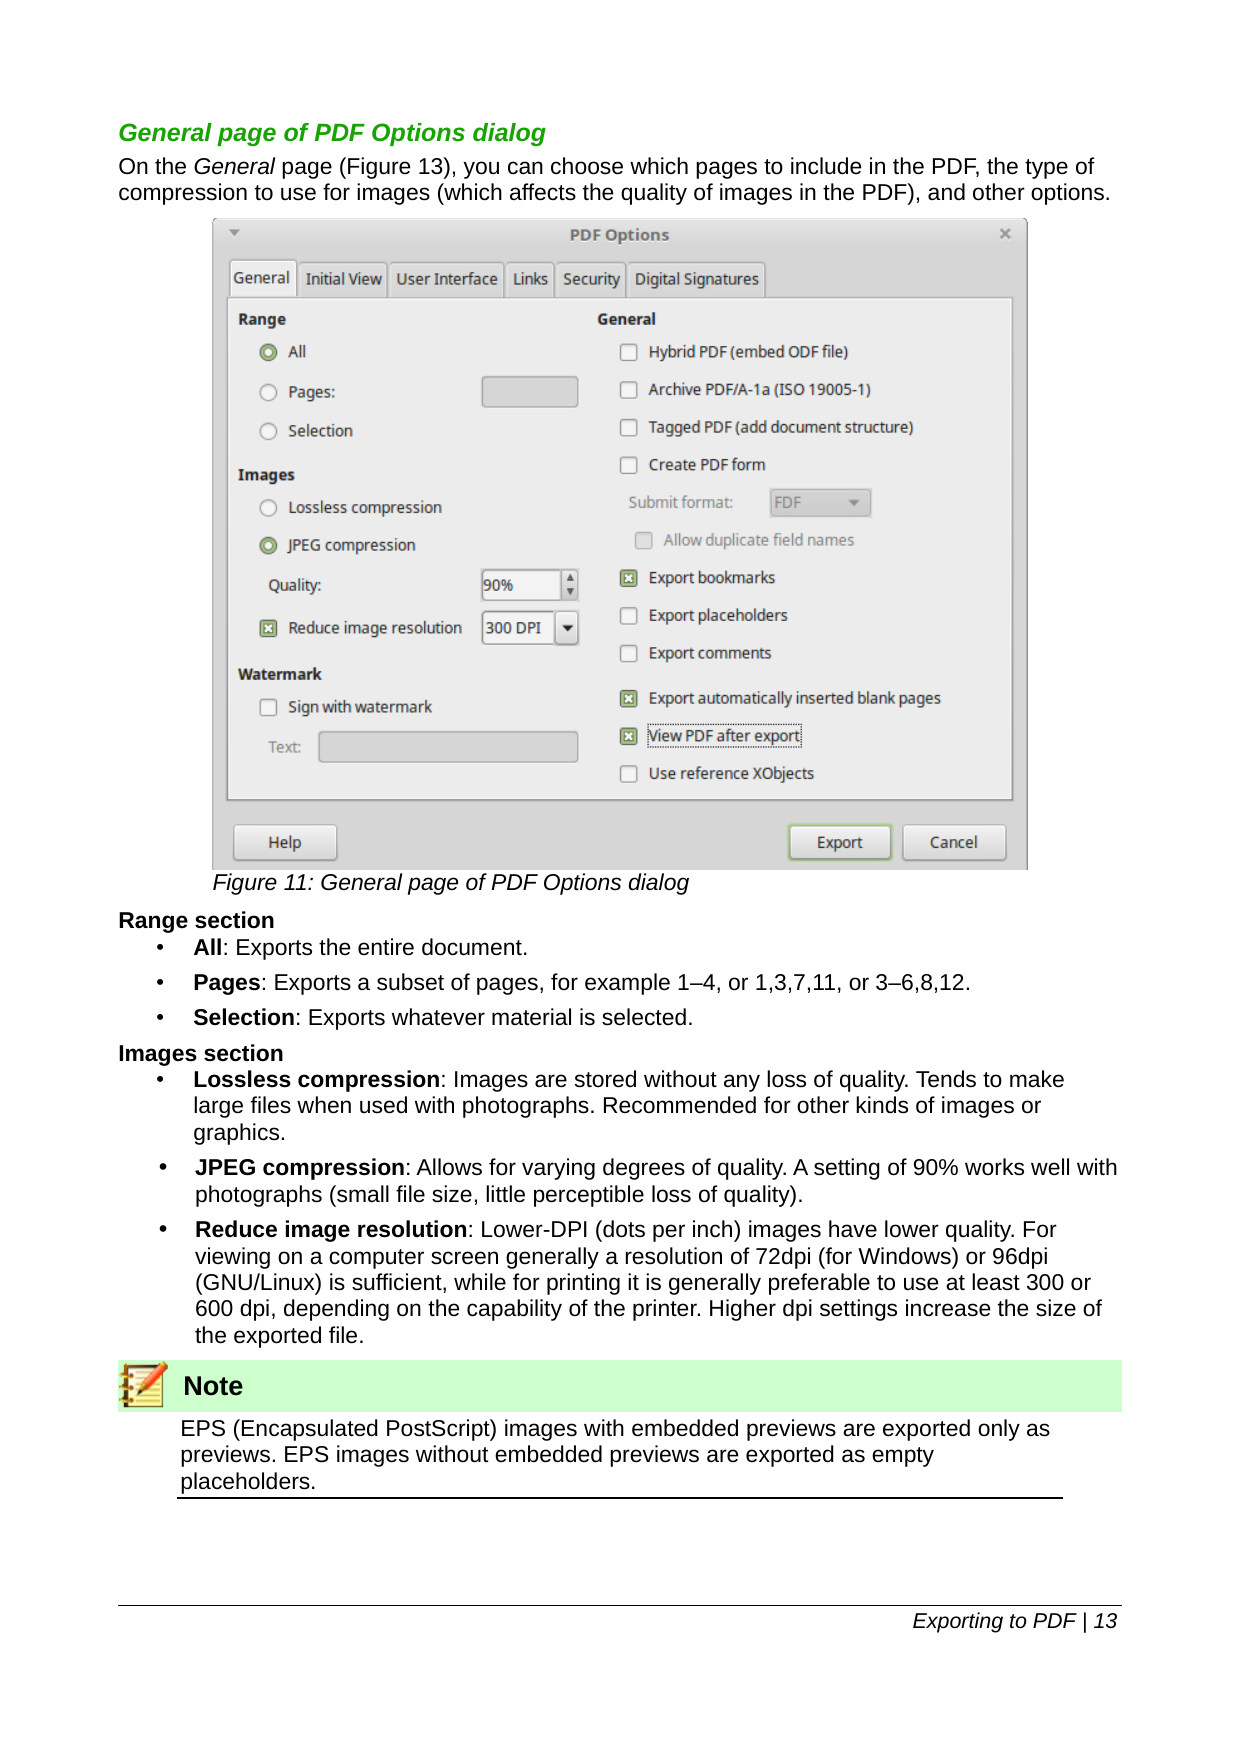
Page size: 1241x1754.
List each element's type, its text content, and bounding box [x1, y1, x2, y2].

text Images section [118, 1039, 1122, 1066]
picture [119, 1360, 170, 1411]
text On the General page (Figure 13), you can choose which pages to include in the PDF, the type of compression to use for images (which affects the quality of images in the PDF), and other options. [118, 153, 1122, 206]
list JPEG compression: Allows for varying degrees of quality. A setting of 90% works well with photographs (small file size, little perceptible loss of quality). [156, 1154, 1122, 1207]
subtitle Note [118, 1360, 1122, 1412]
list Lossless compression: Images are stored without any loss of quality. Tends to make large files when used with photographs. Recommended for other kinds of images or graphics. [156, 1066, 1122, 1145]
list Selection: Exports whatever material is selected. [156, 1004, 1122, 1031]
picture [212, 218, 1028, 870]
text Figure 11: General page of PDF Options dialog [212, 870, 1028, 896]
list Reduce image resolution: Lower-DPI (dots per inch) images have lower quality. For viewing on a computer screen generally a resolution of 72dpi (for Windows) or 96dpi (GNU/Linux) is sufficient, while for printing it is generally preferable to use at least 300 or 600 dpi, depending on the capability of the printer. Higher dpi settings increase the size of the exported file. [156, 1216, 1122, 1348]
list Pages: Exports a subset of pages, for example 1–4, or 1,3,7,11, or 3–6,8,12. [156, 969, 1122, 995]
list All: Exports the entire document. [156, 934, 1122, 960]
text EPS (Encapsulated PostScript) images with embedded previews are exported only as previews. EPS images without embedded previews are exported as empty placeholders. [177, 1412, 1063, 1497]
subtitle General page of PDF Options dialog [118, 118, 1122, 147]
text Range section [118, 907, 1122, 934]
